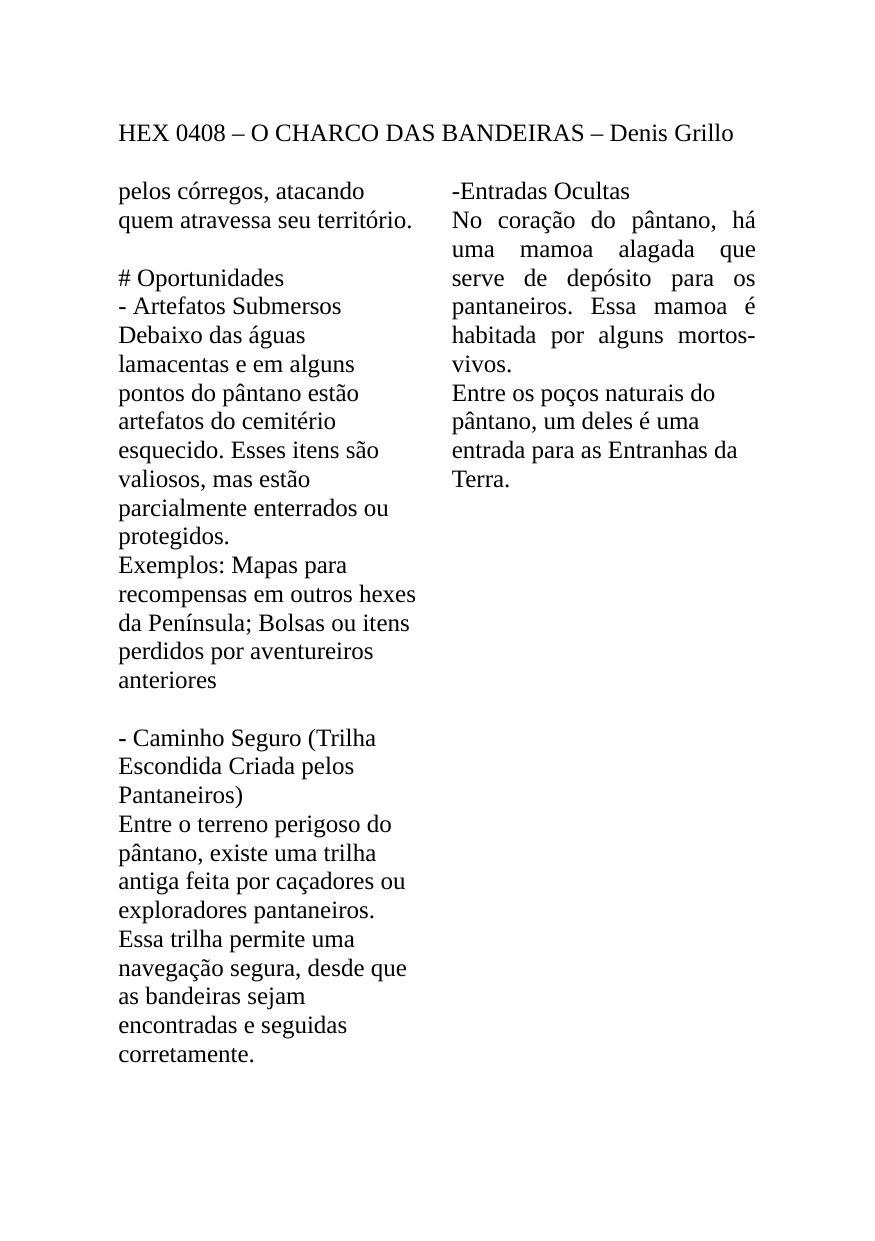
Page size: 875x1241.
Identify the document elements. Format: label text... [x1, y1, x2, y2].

text pelos córregos, atacando quem atravessa seu território. [118, 176, 422, 234]
text # Oportunidades - Artefatos Submersos Debaixo das águas lamacentas e em alguns pontos do pântano estão artefatos do cemitério esquecido. Esses itens são valiosos, mas estão parcialmente enterrados ou protegidos. [118, 263, 422, 550]
text -Entradas Ocultas [452, 176, 756, 205]
text - Caminho Seguro (Trilha Escondida Criada pelos Pantaneiros) Entre o terreno perigoso do pântano, existe uma trilha antiga feita por caçadores ou exploradores pantaneiros. Essa trilha permite uma navegação segura, desde que as bandeiras sejam encontradas e seguidas corretamente. [118, 723, 422, 1068]
text Entre os poços naturais do pântano, um deles é uma entrada para as Entranhas da Terra. [452, 378, 756, 493]
text Exemplos: Mapas para recompensas em outros hexes da Península; Bolsas ou itens perdidos por aventureiros anteriores [118, 550, 422, 694]
text No coração do pântano, há uma mamoa alagada que serve de depósito para os pantaneiros. Essa mamoa é habitada por alguns mortos-vivos. [452, 205, 756, 378]
